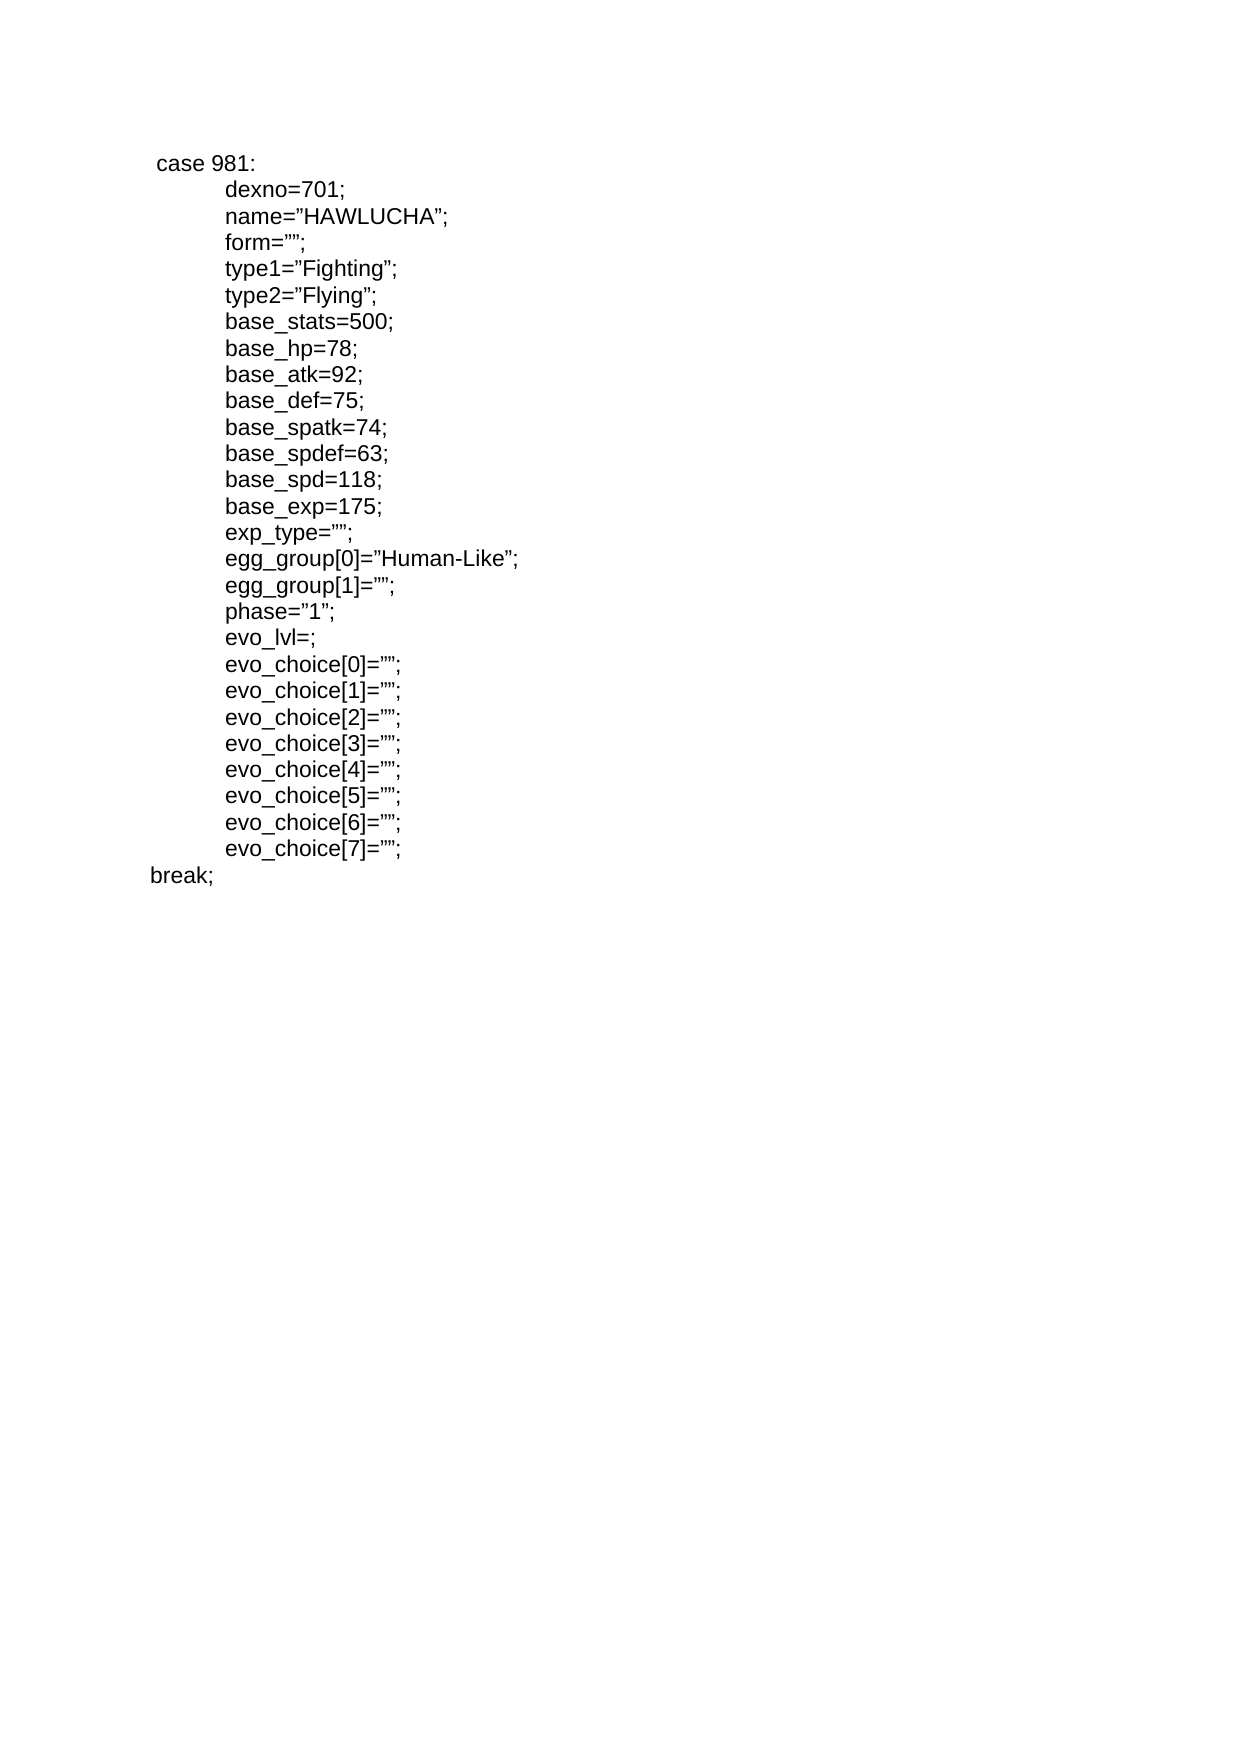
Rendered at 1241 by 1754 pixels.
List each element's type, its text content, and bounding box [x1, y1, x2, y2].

text base_spd=118; [150, 466, 1090, 493]
text dexno=701; [150, 176, 1090, 203]
text type2=”Flying”; [150, 282, 1090, 308]
text evo_choice[2]=””; [150, 703, 1090, 730]
text evo_choice[7]=””; [150, 835, 1090, 862]
text form=””; [150, 229, 1090, 255]
text evo_choice[5]=””; [150, 782, 1090, 809]
text evo_choice[1]=””; [150, 677, 1090, 703]
text type1=”Fighting”; [150, 255, 1090, 282]
text egg_group[1]=””; [150, 572, 1090, 598]
text evo_choice[0]=””; [150, 651, 1090, 677]
text evo_choice[3]=””; [150, 730, 1090, 756]
text evo_choice[6]=””; [150, 809, 1090, 835]
text base_spatk=74; [150, 413, 1090, 440]
text base_def=75; [150, 387, 1090, 413]
text base_atk=92; [150, 361, 1090, 387]
text exp_type=””; [150, 519, 1090, 545]
text break; [150, 862, 1090, 888]
text evo_choice[4]=””; [150, 756, 1090, 782]
text phase=”1”; [150, 598, 1090, 624]
text base_spdef=63; [150, 440, 1090, 466]
text base_exp=175; [150, 493, 1090, 519]
text evo_lvl=; [150, 624, 1090, 651]
text case 981: [150, 150, 1090, 176]
text egg_group[0]=”Human-Like”; [150, 545, 1090, 572]
text name=”HAWLUCHA”; [150, 203, 1090, 229]
text base_hp=78; [150, 334, 1090, 361]
text base_stats=500; [150, 308, 1090, 334]
